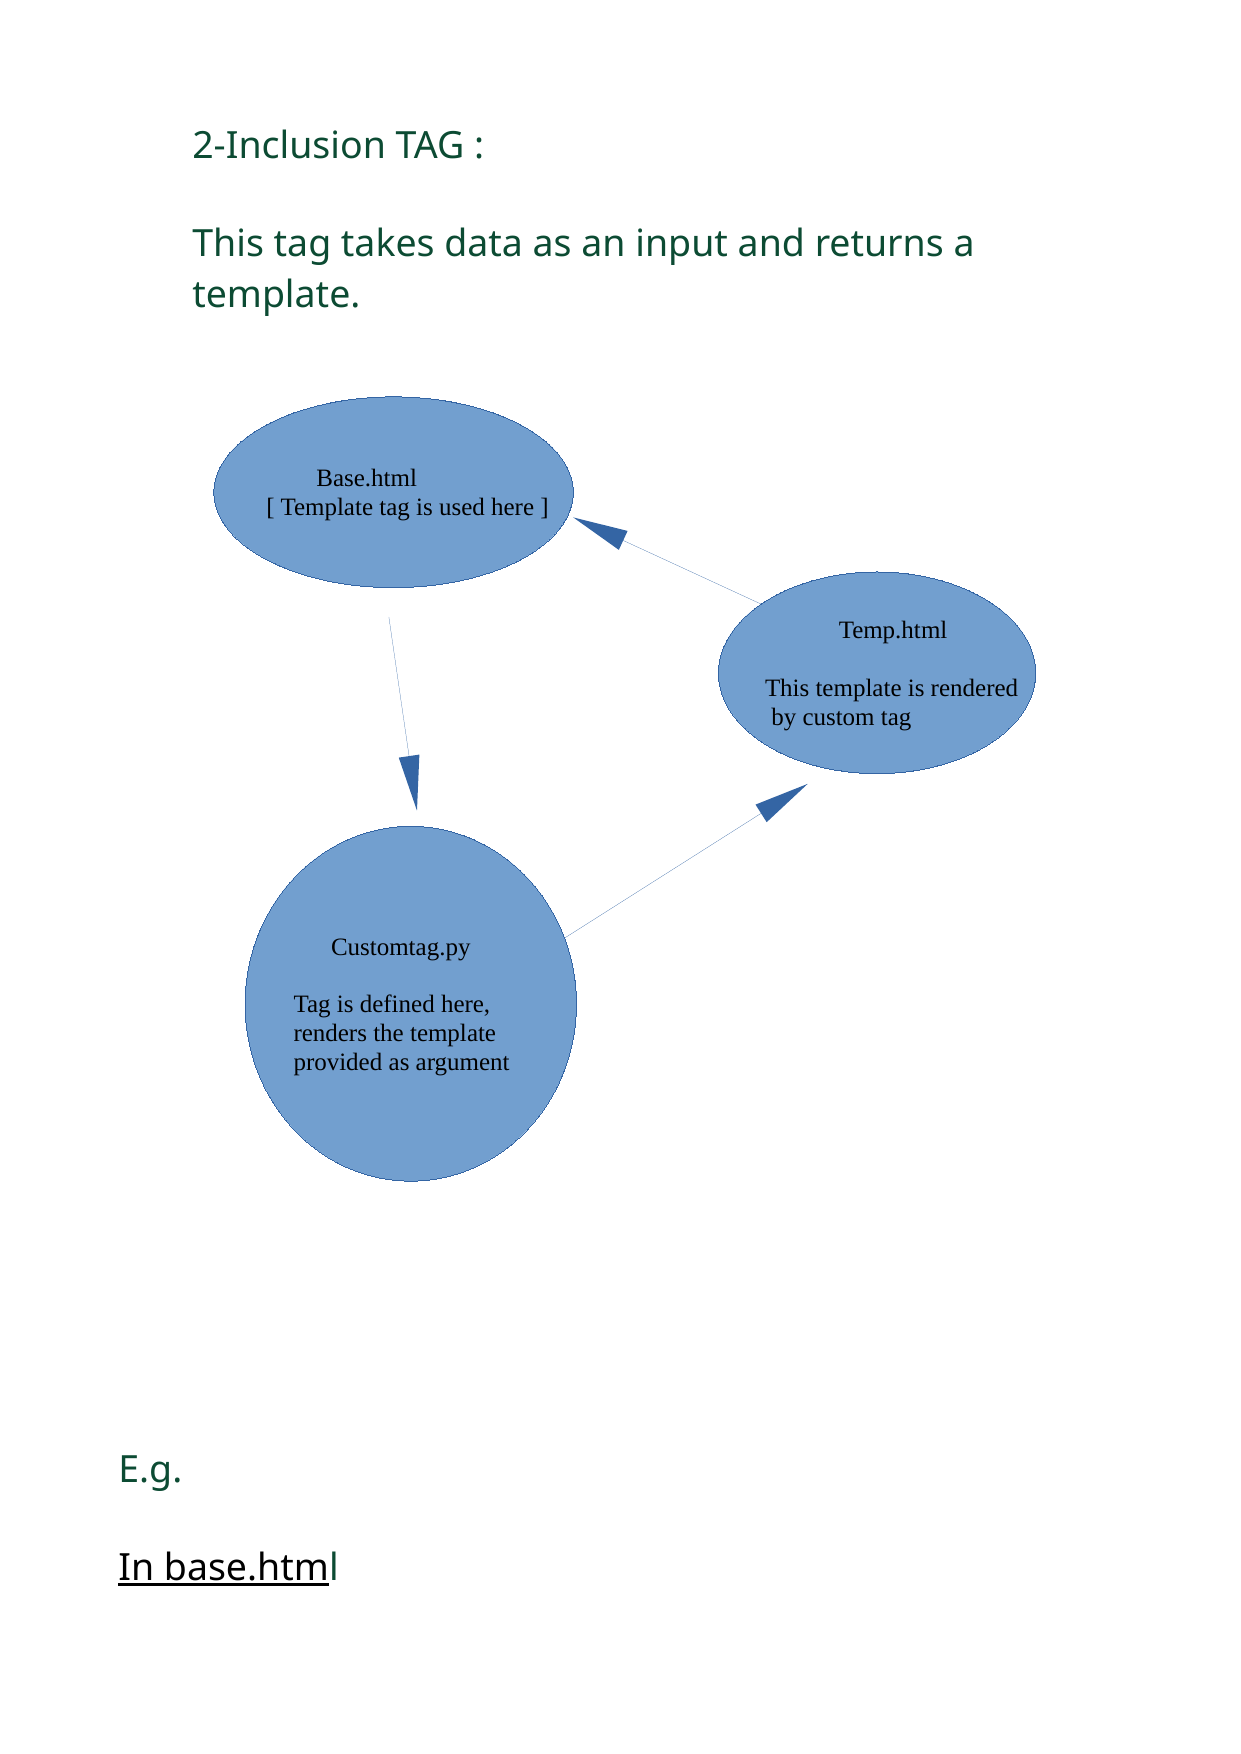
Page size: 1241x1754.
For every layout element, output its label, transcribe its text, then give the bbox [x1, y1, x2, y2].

text E.g. [118, 1442, 1091, 1493]
text In base.html [118, 1540, 1091, 1591]
text This tag takes data as an input and returns a template. [118, 216, 1091, 318]
text 2-Inclusion TAG : [118, 118, 1091, 169]
